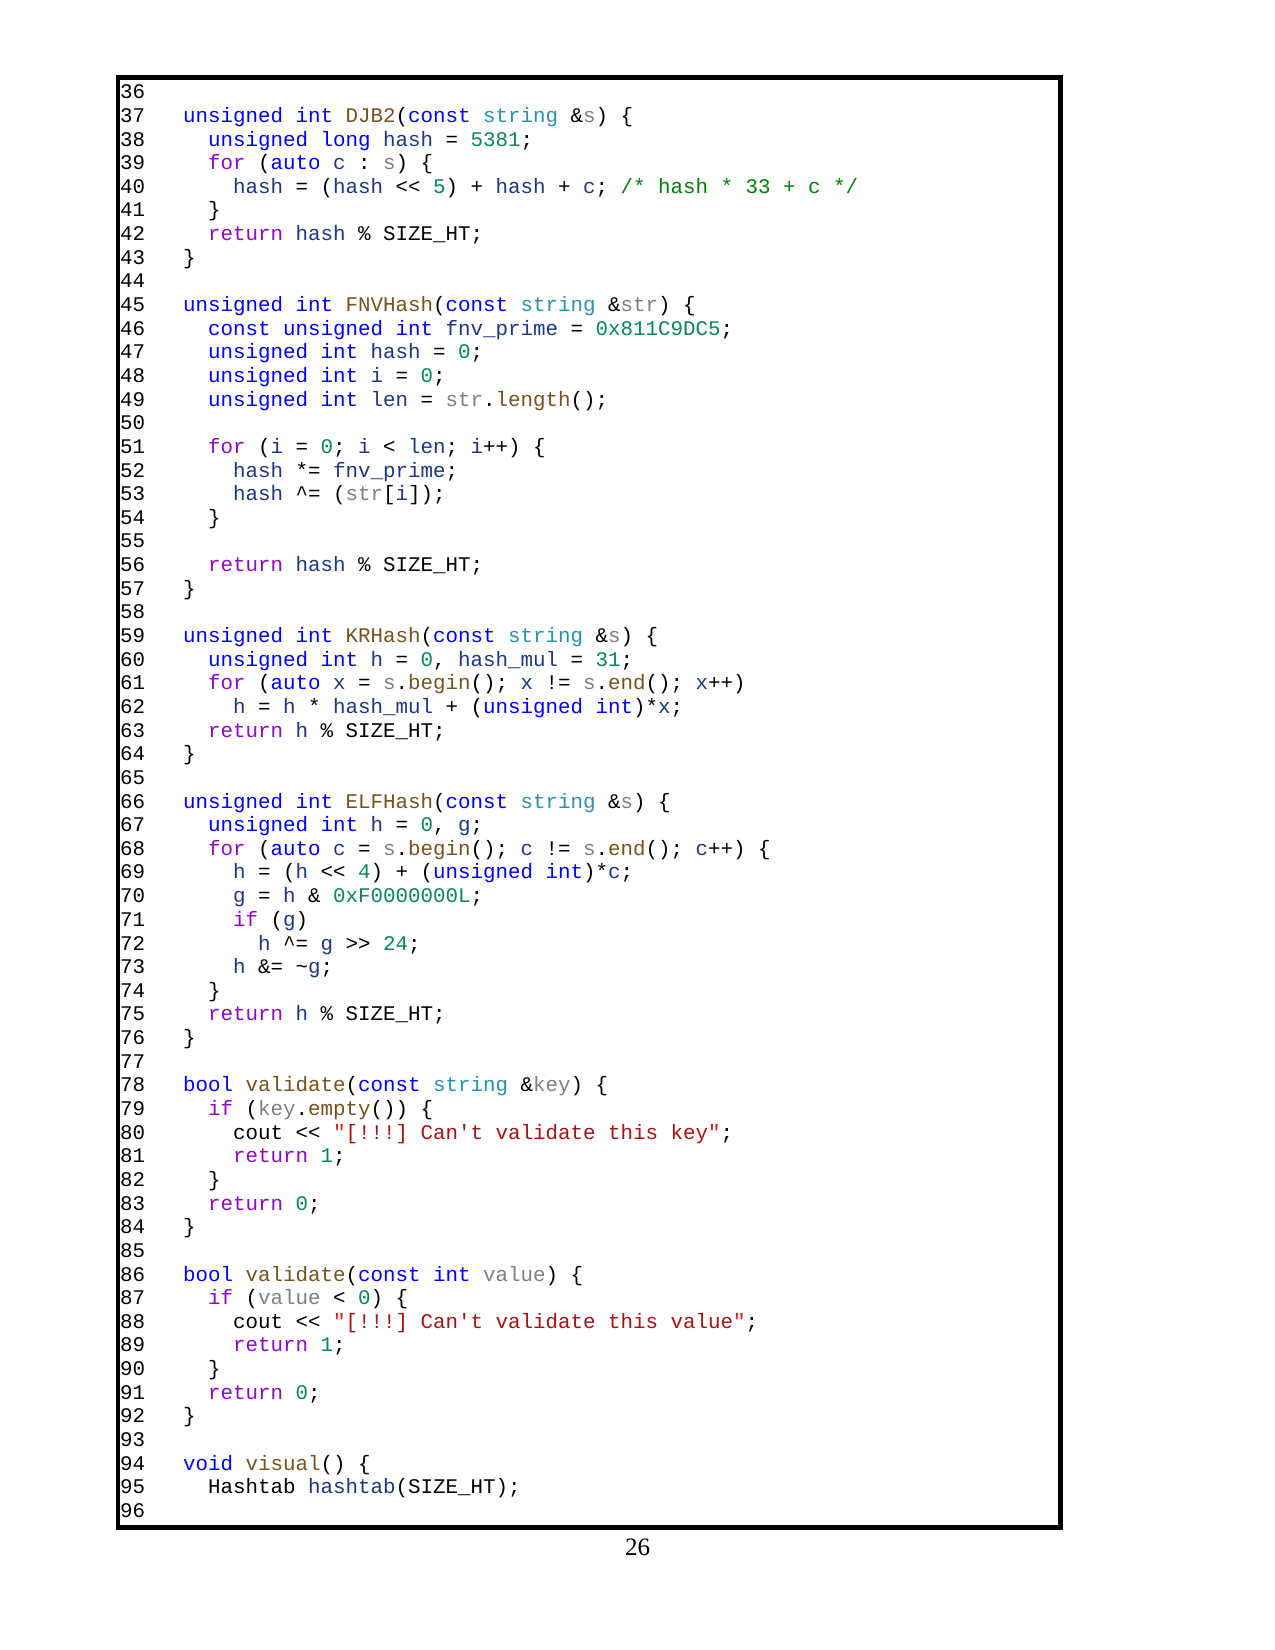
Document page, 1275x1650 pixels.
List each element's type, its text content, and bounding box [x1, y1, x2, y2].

table_header 36 37 38 39 40 41 42 43 44 45 46 47 48 49 50 51 52 53 54 55 56 57 58 59 60 61 62 63 64 65 66 67 68 69 70 71 72 73 74 75 76 77 78 79 80 81 82 83 84 85 86 87 88 89 90 91 92 93 94 95 96 [120, 80, 181, 1525]
